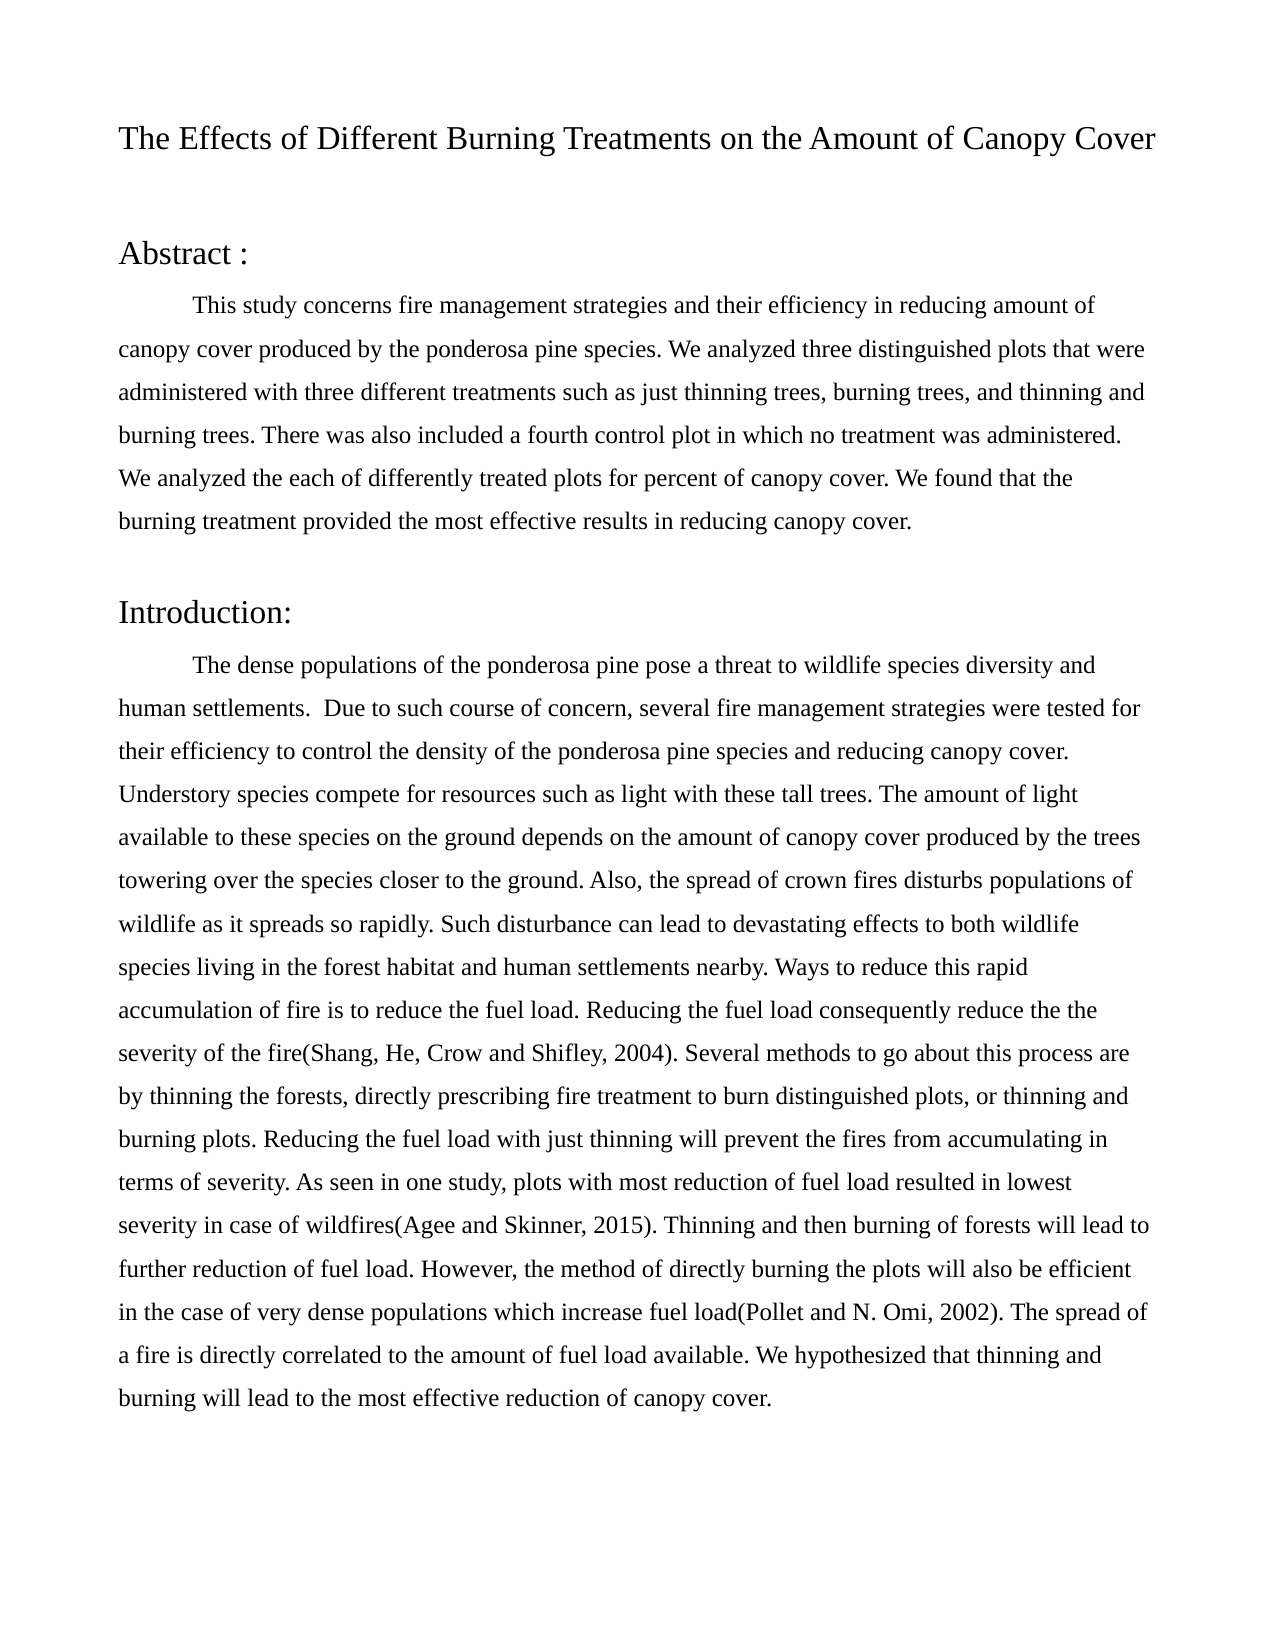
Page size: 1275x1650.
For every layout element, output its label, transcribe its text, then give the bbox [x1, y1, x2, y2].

text The dense populations of the ponderosa pine pose a threat to wildlife species diversity and human settlements. Due to such course of concern, several fire management strategies were tested for their efficiency to control the density of the ponderosa pine species and reducing canopy cover. Understory species compete for resources such as light with these tall trees. The amount of light available to these species on the ground depends on the amount of canopy cover produced by the trees towering over the species closer to the ground. Also, the spread of crown fires disturbs populations of wildlife as it spreads so rapidly. Such disturbance can lead to devastating effects to both wildlife species living in the forest habitat and human settlements nearby. Ways to reduce this rapid accumulation of fire is to reduce the fuel load. Reducing the fuel load consequently reduce the the severity of the fire(Shang, He, Crow and Shifley, 2004). Several methods to go about this process are by thinning the forests, directly prescribing fire treatment to burn distinguished plots, or thinning and burning plots. Reducing the fuel load with just thinning will prevent the fires from accumulating in terms of severity. As seen in one study, plots with most reduction of fuel load resulted in lowest severity in case of wildfires(Agee and Skinner, 2015). Thinning and then burning of forests will lead to further reduction of fuel load. However, the method of directly burning the plots will also be efficient in the case of very dense populations which increase fuel load(Pollet and N. Omi, 2002). The spread of a fire is directly correlated to the amount of fuel load available. We hypothesized that thinning and burning will lead to the most effective reduction of canopy cover. [118, 650, 1157, 1412]
text Abstract : [118, 233, 1157, 271]
text Introduction: [118, 592, 1157, 631]
text This study concerns fire management strategies and their efficiency in reducing amount of canopy cover produced by the ponderosa pine species. We analyzed three distinguished plots that were administered with three different treatments such as just thinning trees, burning trees, and thinning and burning trees. There was also included a fourth control plot in which no treatment was administered. We analyzed the each of differently treated plots for percent of canopy cover. We found that the burning treatment provided the most effective results in reducing canopy cover. [118, 291, 1157, 535]
text The Effects of Different Burning Treatments on the Amount of Canopy Cover [118, 118, 1157, 156]
